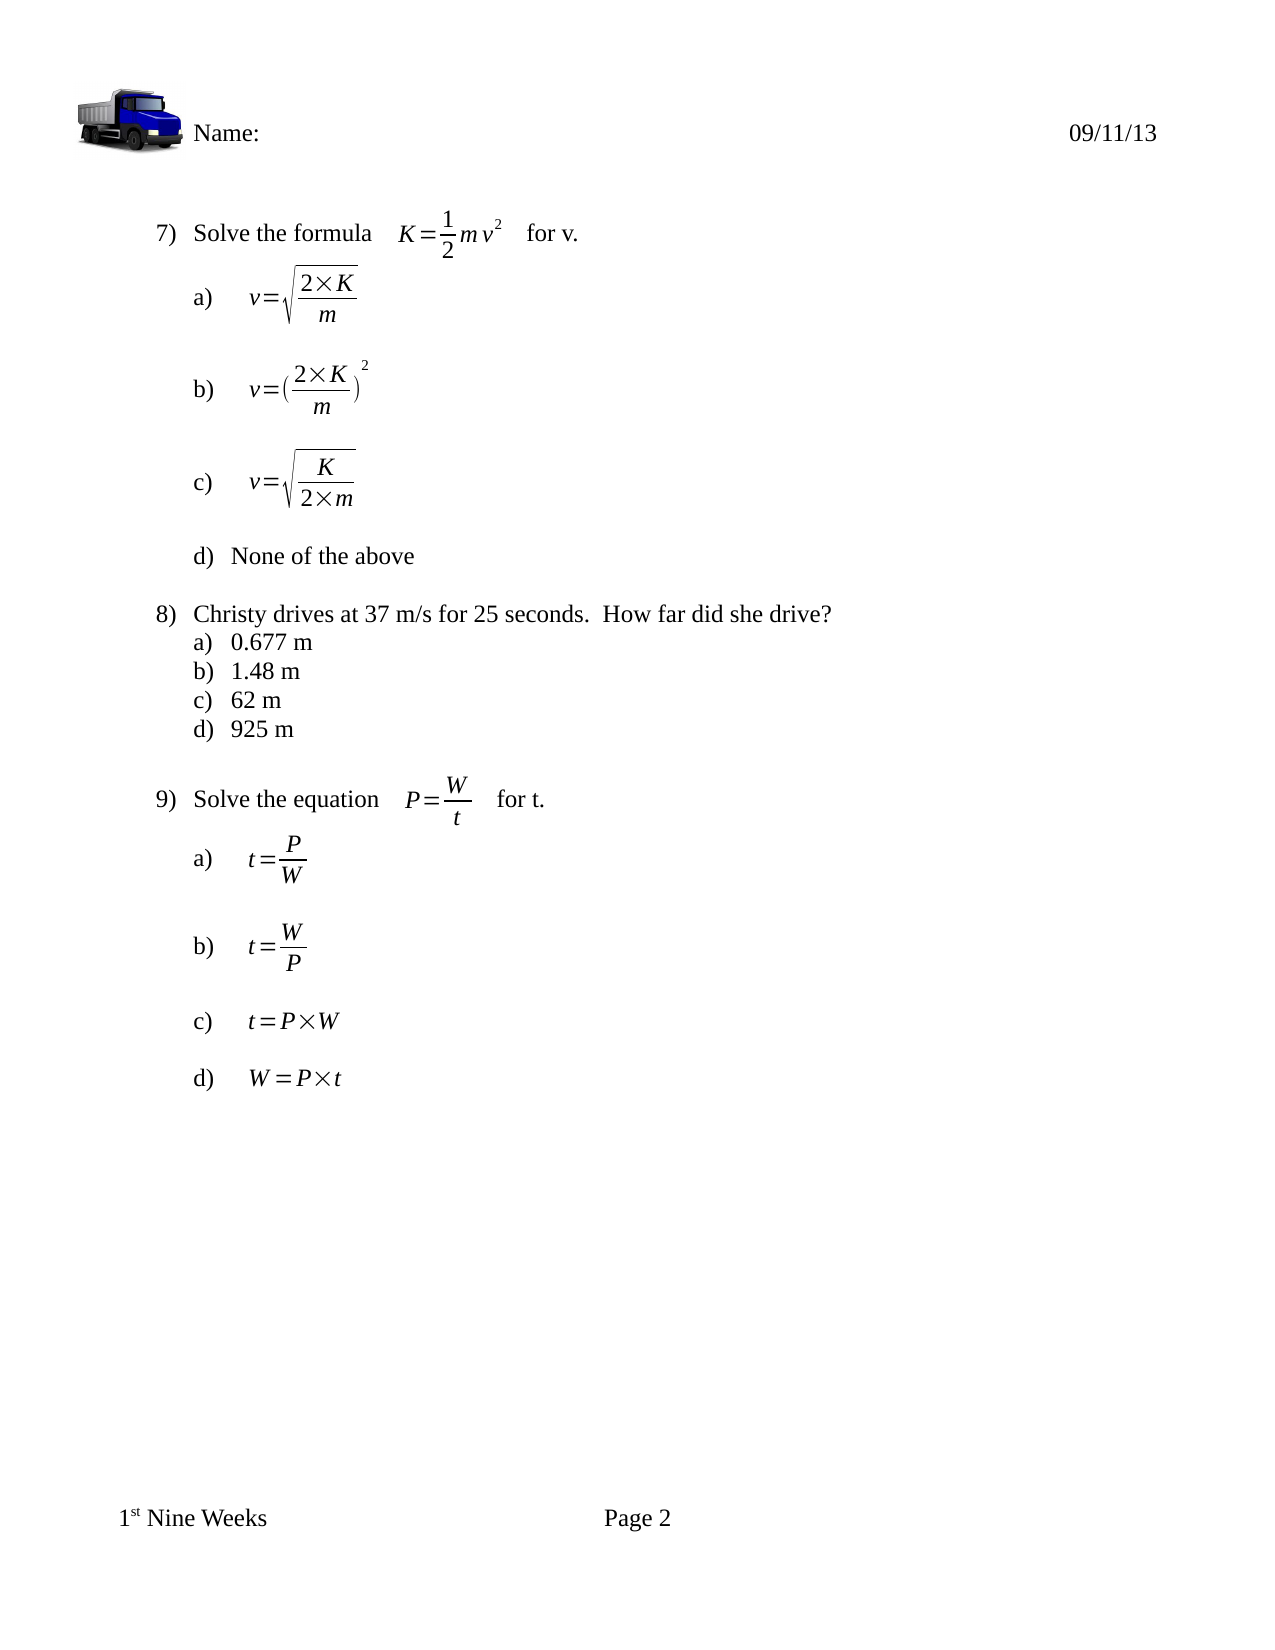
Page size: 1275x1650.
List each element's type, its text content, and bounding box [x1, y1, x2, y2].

list Solve the equation for t. [156, 771, 1157, 830]
list 62 m [193, 685, 1157, 714]
list None of the above [193, 541, 1157, 570]
list 1.48 m [193, 656, 1157, 685]
picture [73, 81, 186, 160]
list 0.677 m [193, 627, 1157, 656]
list Christy drives at 37 m/s for 25 seconds. How far did she drive? [156, 599, 1157, 627]
list Solve the formula for v. [156, 205, 1157, 264]
list 925 m [193, 714, 1157, 742]
